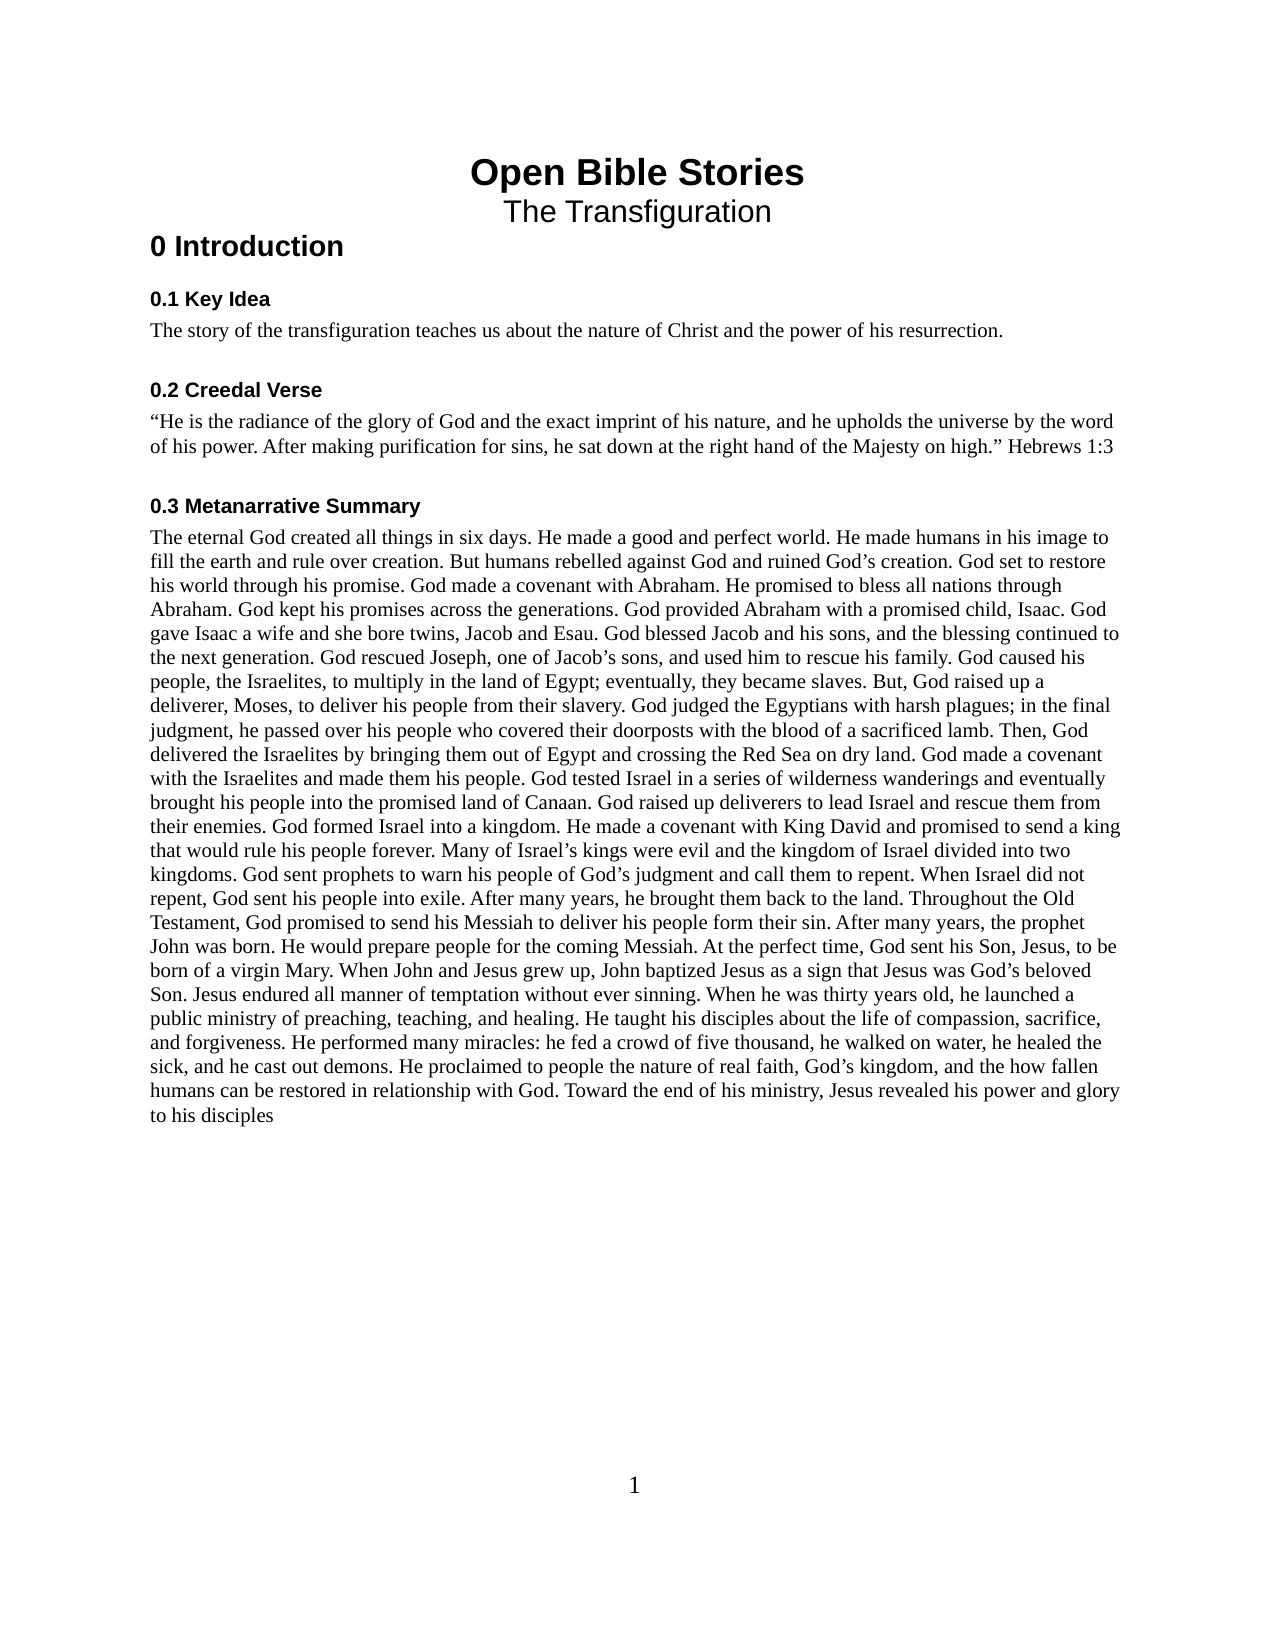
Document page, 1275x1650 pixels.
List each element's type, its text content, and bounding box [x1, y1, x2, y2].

subtitle The Transfiguration [150, 193, 1125, 229]
subtitle 0.1 Key Idea [150, 287, 1125, 311]
title Open Bible Stories [150, 150, 1125, 193]
text The eternal God created all things in six days. He made a good and perfect world. He made humans in his image to fill the earth and rule over creation. But humans rebelled against God and ruined God’s creation. God set to restore his world through his promise. God made a covenant with Abraham. He promised to bless all nations through Abraham. God kept his promises across the generations. God provided Abraham with a promised child, Isaac. God gave Isaac a wife and she bore twins, Jacob and Esau. God blessed Jacob and his sons, and the blessing continued to the next generation. God rescued Joseph, one of Jacob’s sons, and used him to rescue his family. God caused his people, the Israelites, to multiply in the land of Egypt; eventually, they became slaves. But, God raised up a deliverer, Moses, to deliver his people from their slavery. God judged the Egyptians with harsh plagues; in the final judgment, he passed over his people who covered their doorposts with the blood of a sacrificed lamb. Then, God delivered the Israelites by bringing them out of Egypt and crossing the Red Sea on dry land. God made a covenant with the Israelites and made them his people. God tested Israel in a series of wilderness wanderings and eventually brought his people into the promised land of Canaan. God raised up deliverers to lead Israel and rescue them from their enemies. God formed Israel into a kingdom. He made a covenant with King David and promised to send a king that would rule his people forever. Many of Israel’s kings were evil and the kingdom of Israel divided into two kingdoms. God sent prophets to warn his people of God’s judgment and call them to repent. When Israel did not repent, God sent his people into exile. After many years, he brought them back to the land. Throughout the Old Testament, God promised to send his Messiah to deliver his people form their sin. After many years, the prophet John was born. He would prepare people for the coming Messiah. At the perfect time, God sent his Son, Jesus, to be born of a virgin Mary. When John and Jesus grew up, John baptized Jesus as a sign that Jesus was God’s beloved Son. Jesus endured all manner of temptation without ever sinning. When he was thirty years old, he launched a public ministry of preaching, teaching, and healing. He taught his disciples about the life of compassion, sacrifice, and forgiveness. He performed many miracles: he fed a crowd of five thousand, he walked on water, he healed the sick, and he cast out demons. He proclaimed to people the nature of real faith, God’s kingdom, and the how fallen humans can be restored in relationship with God. Toward the end of his ministry, Jesus revealed his power and glory to his disciples [150, 525, 1125, 1127]
text “He is the radiance of the glory of God and the exact imprint of his nature, and he upholds the universe by the word of his power. After making purification for sins, he sat down at the right hand of the Majesty on high.” Hebrews 1:3 [150, 409, 1125, 458]
text The story of the transfiguration teaches us about the nature of Christ and the power of his resurrection. [150, 318, 1125, 342]
subtitle 0.3 Metanarrative Summary [150, 493, 1125, 517]
subtitle 0 Introduction [150, 229, 1125, 263]
subtitle 0.2 Creedal Verse [150, 378, 1125, 402]
